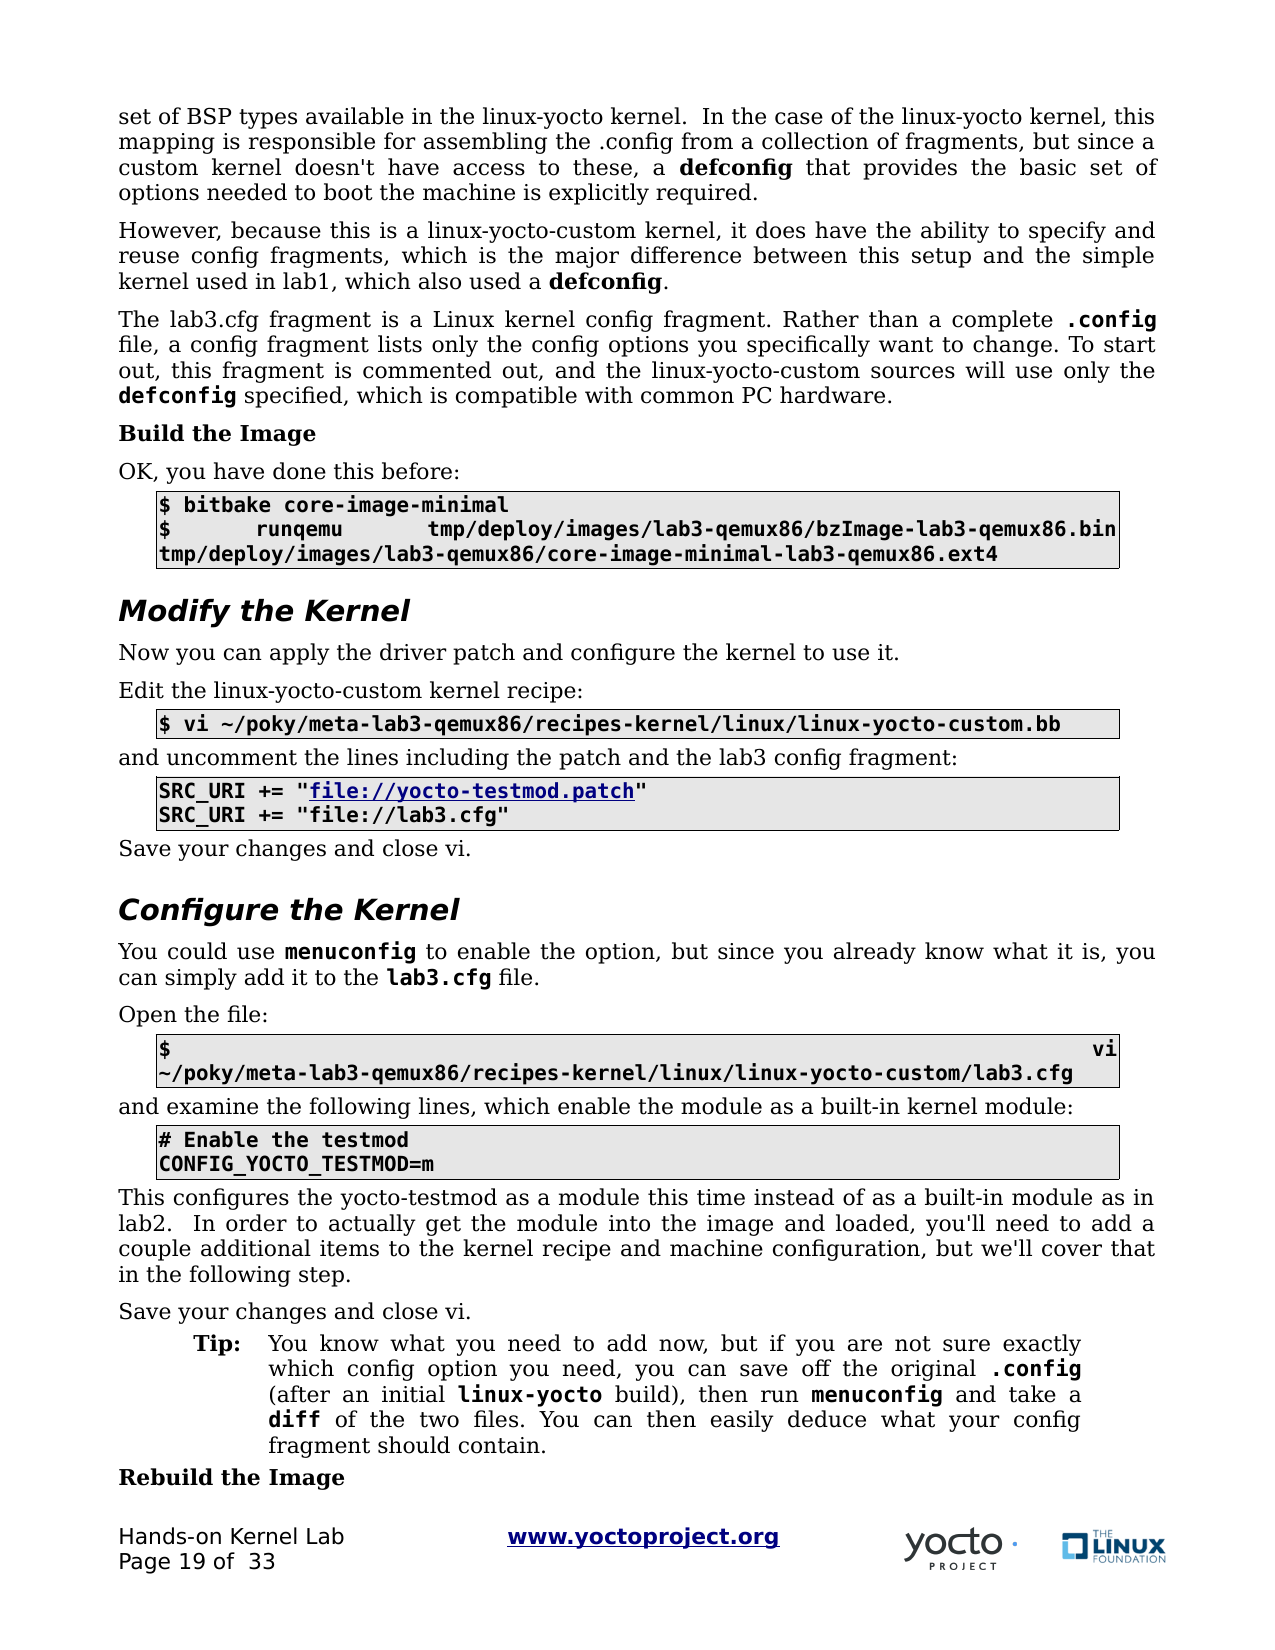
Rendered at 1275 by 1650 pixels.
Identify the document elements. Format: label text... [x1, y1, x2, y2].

text CONFIG_YOCTO_TESTMOD=m [157, 1149, 1119, 1179]
text Now you can apply the driver patch and configure the kernel to use it. [118, 640, 1157, 666]
text Save your changes and close vi. [118, 1299, 1157, 1325]
text set of BSP types available in the linux-yocto kernel. In the case of the linux-yocto kernel, this mapping is responsible for assembling the .config from a collection of fragments, but since a custom kernel doesn't have access to these, a defconfig that provides the basic set of options needed to boot the machine is explicitly required. [118, 104, 1157, 206]
subtitle Modify the Kernel [118, 594, 1157, 628]
text Open the file: [118, 1002, 1157, 1028]
text Save your changes and close vi. [118, 836, 1157, 862]
text The lab3.cfg fragment is a Linux kernel config fragment. Rather than a complete .config file, a config fragment lists only the config options you specifically want to change. To start out, this fragment is commented out, and the linux-yocto-custom sources will use only the defconfig specified, which is compatible with common PC hardware. [118, 307, 1157, 409]
text $ bitbake core-image-minimal [157, 492, 1119, 515]
text This configures the yocto-testmod as a module this time instead of as a built-in module as in lab2. In order to actually get the module into the image and loaded, you'll need to add a couple additional items to the kernel recipe and machine configuration, but we'll cover that in the following step. [118, 1185, 1157, 1287]
text # Enable the testmod [157, 1126, 1119, 1149]
text Rebuild the Image [118, 1465, 1157, 1490]
text Build the Image [118, 421, 1157, 447]
text OK, you have done this before: [118, 459, 1157, 484]
text and uncomment the lines including the patch and the lab3 config fragment: [118, 745, 1157, 770]
text Edit the linux-yocto-custom kernel recipe: [118, 678, 1157, 703]
text SRC_URI += "file://yocto-testmod.patch" [157, 778, 1119, 801]
text $ runqemu tmp/deploy/images/lab3-qemux86/bzImage-lab3-qemux86.bin tmp/deploy/images/lab3-qemux86/core-image-minimal-lab3-qemux86.ext4 [157, 515, 1119, 568]
text and examine the following lines, which enable the module as a built-in kernel module: [118, 1094, 1157, 1119]
subtitle Configure the Kernel [118, 893, 1157, 927]
text You could use menuconfig to enable the option, but since you already know what it is, you can simply add it to the lab3.cfg file. [118, 939, 1157, 990]
text Tip: You know what you need to add now, but if you are not sure exactly which config option you need, you can save off the original .config (after an initial linux-yocto build), then run menuconfig and take a diff of the two files. You can then easily deduce what your config fragment should contain. [193, 1331, 1082, 1459]
text $ vi ~/poky/meta-lab3-qemux86/recipes-kernel/linux/linux-yocto-custom/lab3.cfg [157, 1035, 1119, 1087]
text $ vi ~/poky/meta-lab3-qemux86/recipes-kernel/linux/linux-yocto-custom.bb [157, 710, 1119, 738]
text However, because this is a linux-yocto-custom kernel, it does have the ability to specify and reuse config fragments, which is the major difference between this setup and the simple kernel used in lab1, which also used a defconfig. [118, 218, 1157, 295]
text SRC_URI += "file://lab3.cfg" [157, 801, 1119, 830]
